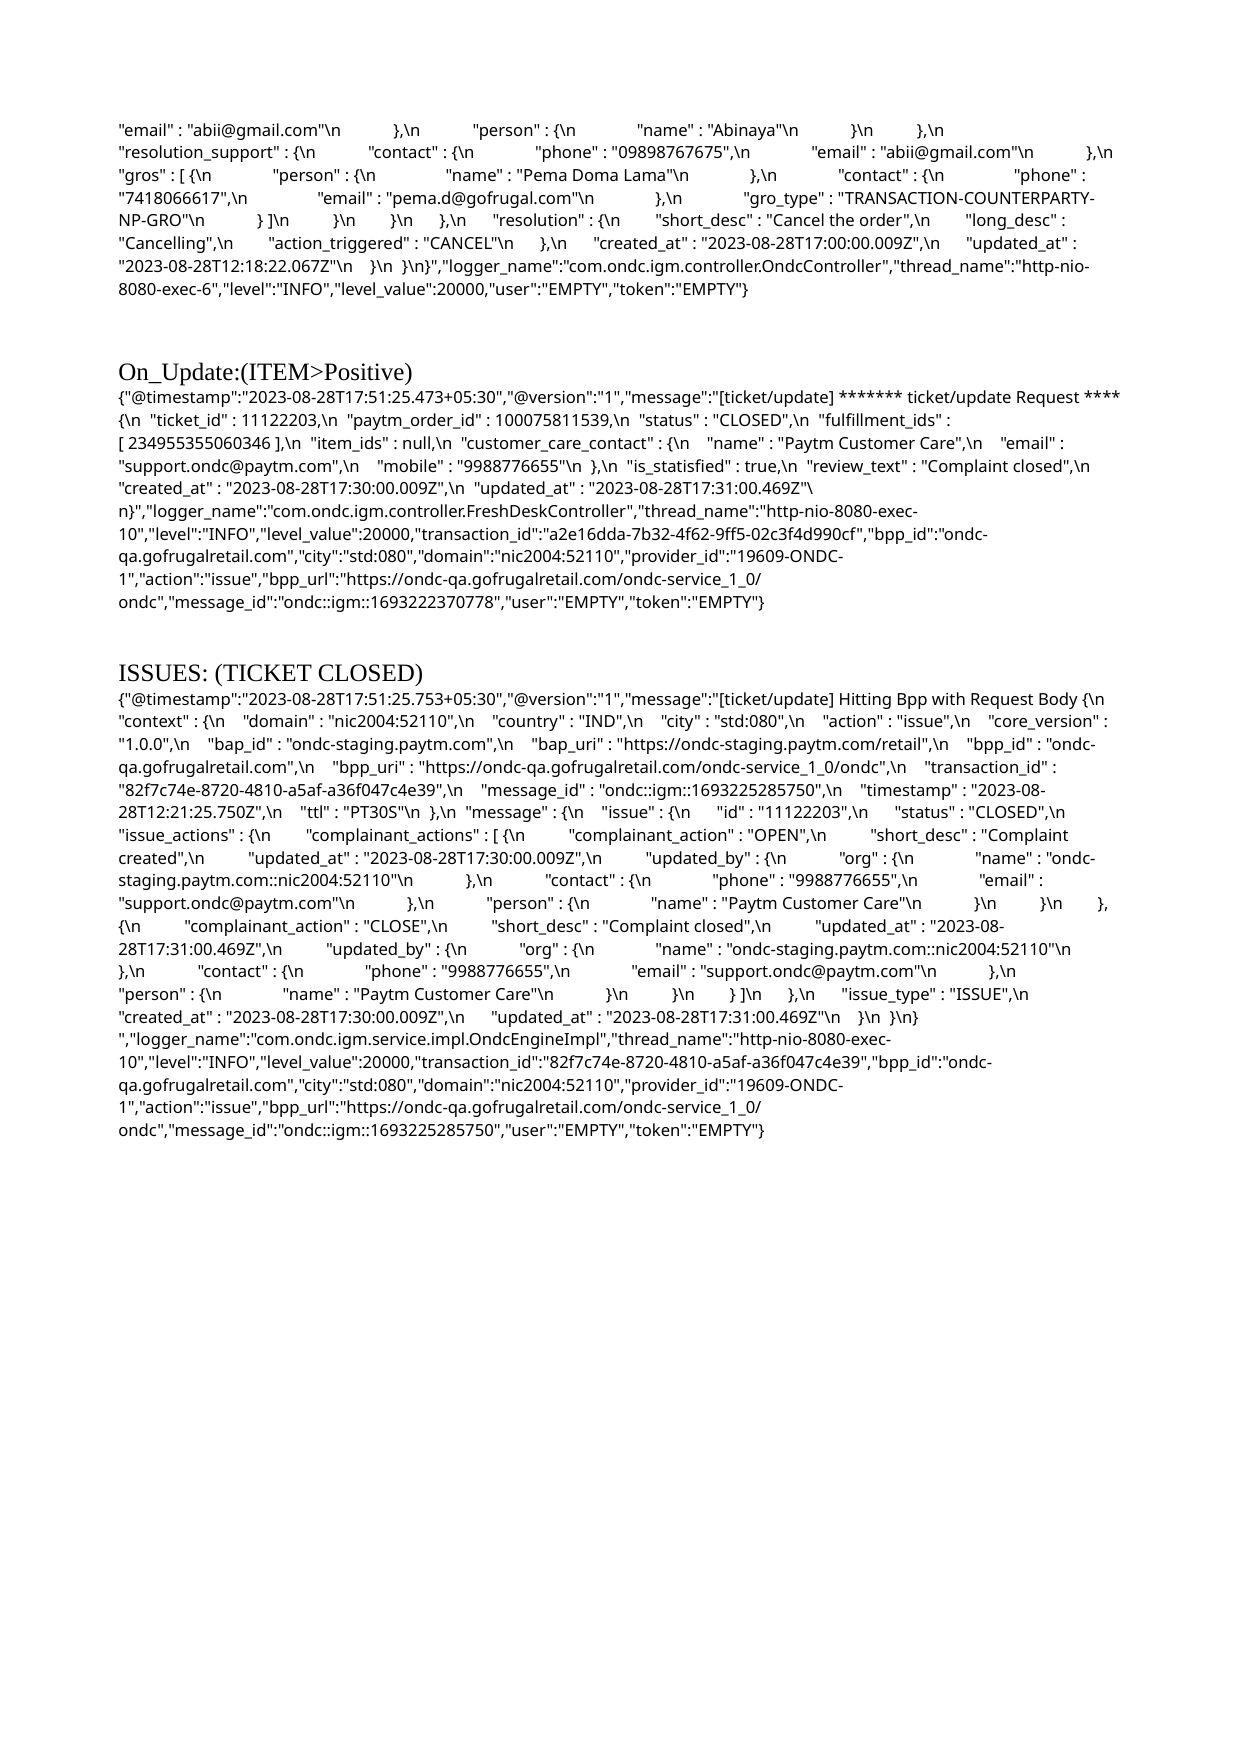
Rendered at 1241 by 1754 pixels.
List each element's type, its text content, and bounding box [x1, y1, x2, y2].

text {"@timestamp":"2023-08-28T17:51:25.753+05:30","@version":"1","message":"[ticket/update] Hitting Bpp with Request Body {\n "context" : {\n "domain" : "nic2004:52110",\n "country" : "IND",\n "city" : "std:080",\n "action" : "issue",\n "core_version" : "1.0.0",\n "bap_id" : "ondc-staging.paytm.com",\n "bap_uri" : "https://ondc-staging.paytm.com/retail",\n "bpp_id" : "ondc-qa.gofrugalretail.com",\n "bpp_uri" : "https://ondc-qa.gofrugalretail.com/ondc-service_1_0/ondc",\n "transaction_id" : "82f7c74e-8720-4810-a5af-a36f047c4e39",\n "message_id" : "ondc::igm::1693225285750",\n "timestamp" : "2023-08-28T12:21:25.750Z",\n "ttl" : "PT30S"\n },\n "message" : {\n "issue" : {\n "id" : "11122203",\n "status" : "CLOSED",\n "issue_actions" : {\n "complainant_actions" : [ {\n "complainant_action" : "OPEN",\n "short_desc" : "Complaint created",\n "updated_at" : "2023-08-28T17:30:00.009Z",\n "updated_by" : {\n "org" : {\n "name" : "ondc-staging.paytm.com::nic2004:52110"\n },\n "contact" : {\n "phone" : "9988776655",\n "email" : "support.ondc@paytm.com"\n },\n "person" : {\n "name" : "Paytm Customer Care"\n }\n }\n }, {\n "complainant_action" : "CLOSE",\n "short_desc" : "Complaint closed",\n "updated_at" : "2023-08-28T17:31:00.469Z",\n "updated_by" : {\n "org" : {\n "name" : "ondc-staging.paytm.com::nic2004:52110"\n },\n "contact" : {\n "phone" : "9988776655",\n "email" : "support.ondc@paytm.com"\n },\n "person" : {\n "name" : "Paytm Customer Care"\n }\n }\n } ]\n },\n "issue_type" : "ISSUE",\n "created_at" : "2023-08-28T17:30:00.009Z",\n "updated_at" : "2023-08-28T17:31:00.469Z"\n }\n }\n} ","logger_name":"com.ondc.igm.service.impl.OndcEngineImpl","thread_name":"http-nio-8080-exec-10","level":"INFO","level_value":20000,"transaction_id":"82f7c74e-8720-4810-a5af-a36f047c4e39","bpp_id":"ondc-qa.gofrugalretail.com","city":"std:080","domain":"nic2004:52110","provider_id":"19609-ONDC-1","action":"issue","bpp_url":"https://ondc-qa.gofrugalretail.com/ondc-service_1_0/ondc","message_id":"ondc::igm::1693225285750","user":"EMPTY","token":"EMPTY"} [118, 687, 1122, 1141]
text ISSUES: (TICKET CLOSED) [118, 658, 1122, 687]
text On_Update:(ITEM>Positive) [118, 357, 1122, 386]
text {"@timestamp":"2023-08-28T17:51:25.473+05:30","@version":"1","message":"[ticket/update] ******* ticket/update Request **** {\n "ticket_id" : 11122203,\n "paytm_order_id" : 100075811539,\n "status" : "CLOSED",\n "fulfillment_ids" : [ 234955355060346 ],\n "item_ids" : null,\n "customer_care_contact" : {\n "name" : "Paytm Customer Care",\n "email" : "support.ondc@paytm.com",\n "mobile" : "9988776655"\n },\n "is_statisfied" : true,\n "review_text" : "Complaint closed",\n "created_at" : "2023-08-28T17:30:00.009Z",\n "updated_at" : "2023-08-28T17:31:00.469Z"\n}","logger_name":"com.ondc.igm.controller.FreshDeskController","thread_name":"http-nio-8080-exec-10","level":"INFO","level_value":20000,"transaction_id":"a2e16dda-7b32-4f62-9ff5-02c3f4d990cf","bpp_id":"ondc-qa.gofrugalretail.com","city":"std:080","domain":"nic2004:52110","provider_id":"19609-ONDC-1","action":"issue","bpp_url":"https://ondc-qa.gofrugalretail.com/ondc-service_1_0/ondc","message_id":"ondc::igm::1693222370778","user":"EMPTY","token":"EMPTY"} [118, 386, 1122, 613]
text "email" : "abii@gmail.com"\n },\n "person" : {\n "name" : "Abinaya"\n }\n },\n "resolution_support" : {\n "contact" : {\n "phone" : "09898767675",\n "email" : "abii@gmail.com"\n },\n "gros" : [ {\n "person" : {\n "name" : "Pema Doma Lama"\n },\n "contact" : {\n "phone" : "7418066617",\n "email" : "pema.d@gofrugal.com"\n },\n "gro_type" : "TRANSACTION-COUNTERPARTY-NP-GRO"\n } ]\n }\n }\n },\n "resolution" : {\n "short_desc" : "Cancel the order",\n "long_desc" : "Cancelling",\n "action_triggered" : "CANCEL"\n },\n "created_at" : "2023-08-28T17:00:00.009Z",\n "updated_at" : "2023-08-28T12:18:22.067Z"\n }\n }\n}","logger_name":"com.ondc.igm.controller.OndcController","thread_name":"http-nio-8080-exec-6","level":"INFO","level_value":20000,"user":"EMPTY","token":"EMPTY"} [118, 118, 1122, 300]
